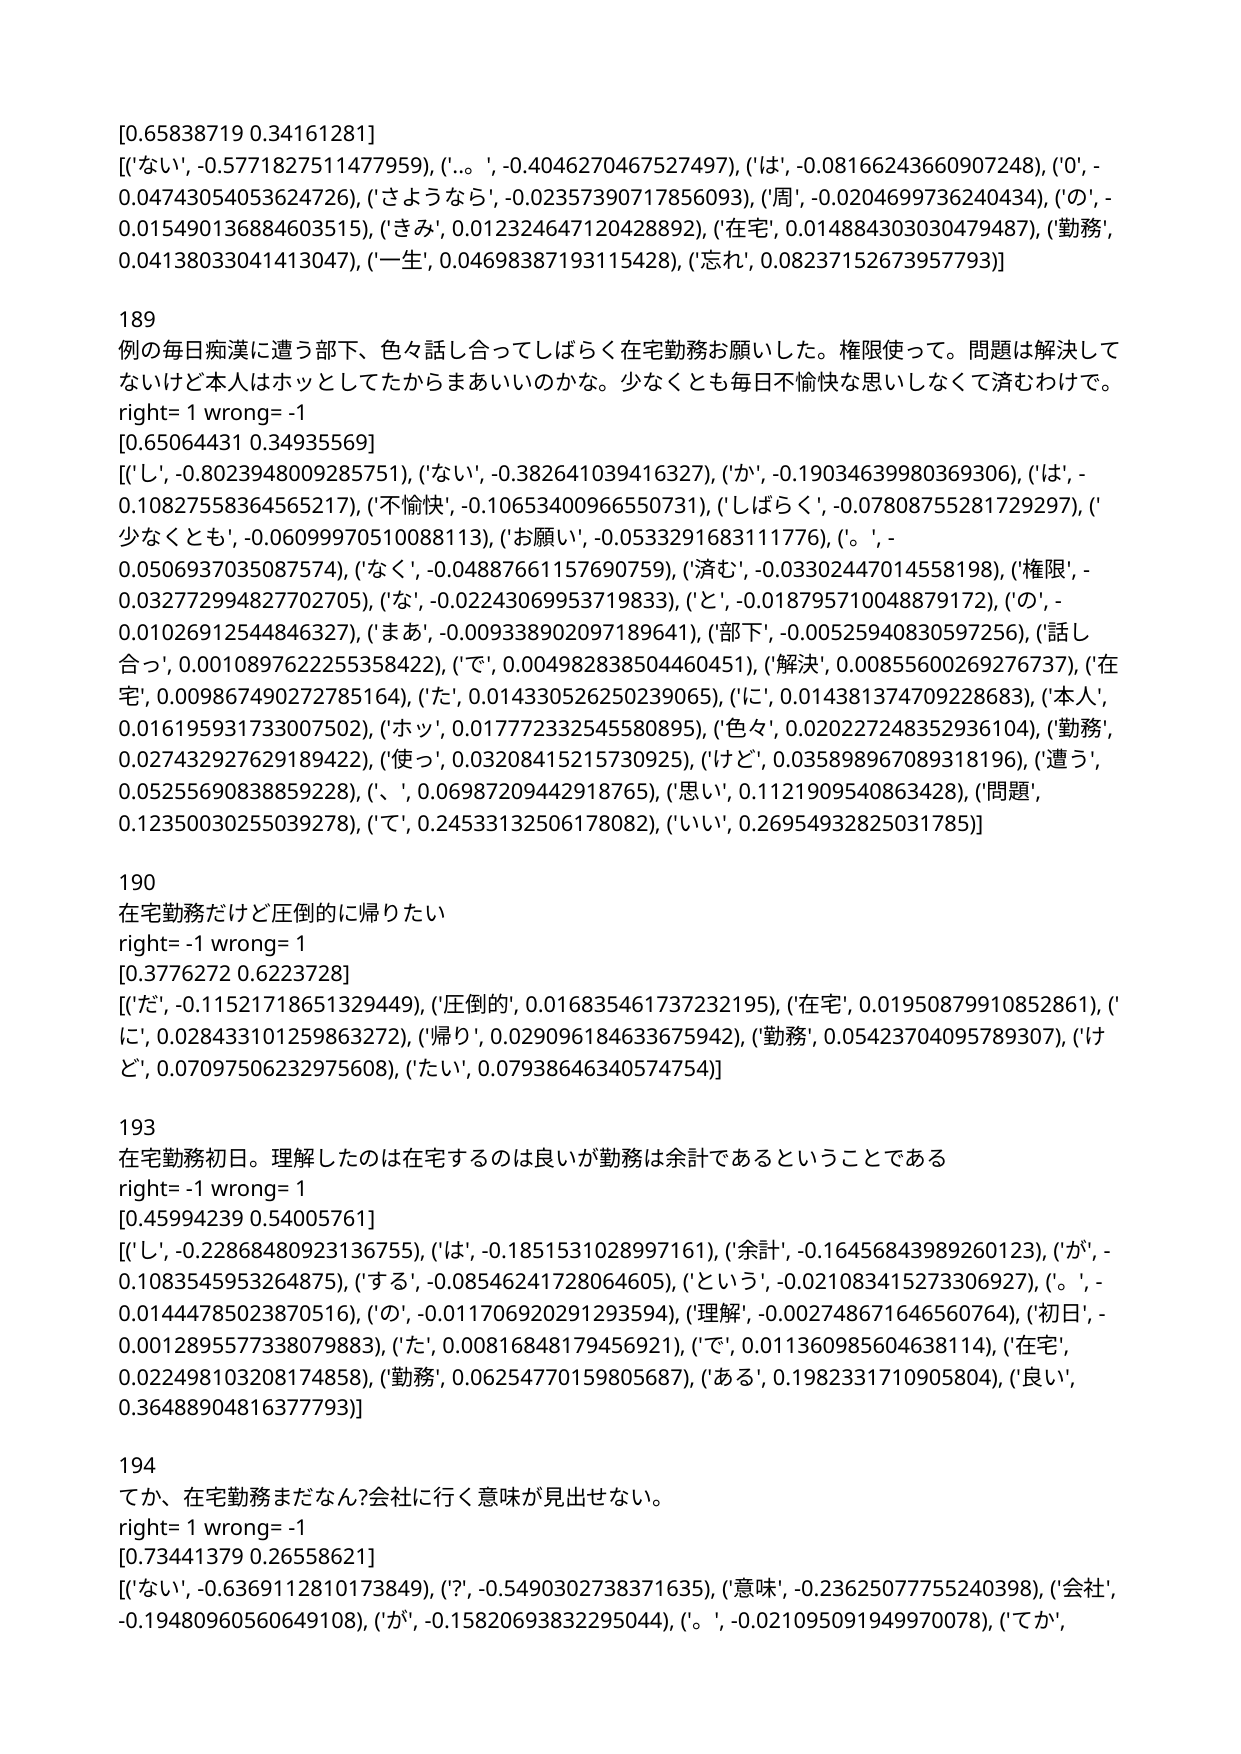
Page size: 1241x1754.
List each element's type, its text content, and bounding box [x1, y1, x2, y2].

text 194 [118, 1450, 1122, 1480]
text [0.65064431 0.34935569] [118, 427, 1122, 456]
text 在宅勤務だけど圧倒的に帰りたい [118, 896, 1122, 928]
text [('ない', -0.6369112810173849), ('?', -0.5490302738371635), ('意味', -0.23625077755240398), ('会社', -0.19480960560649108), ('が', -0.15820693832295044), ('。', -0.021095091949970078), ('てか', [118, 1571, 1122, 1635]
text 例の毎日痴漢に遭う部下、色々話し合ってしばらく在宅勤務お願いした。権限使って。問題は解決してないけど本人はホッとしてたからまあいいのかな。少なくとも毎日不愉快な思いしなくて済むわけで。 [118, 333, 1122, 397]
text 190 [118, 866, 1122, 896]
text [('し', -0.22868480923136755), ('は', -0.1851531028997161), ('余計', -0.16456843989260123), ('が', -0.1083545953264875), ('する', -0.08546241728064605), ('という', -0.021083415273306927), ('。', -0.01444785023870516), ('の', -0.011706920291293594), ('理解', -0.002748671646560764), ('初日', -0.0012895577338079883), ('た', 0.00816848179456921), ('で', 0.011360985604638114), ('在宅', 0.022498103208174858), ('勤務', 0.06254770159805687), ('ある', 0.1982331710905804), ('良い', 0.36488904816377793)] [118, 1233, 1122, 1421]
text right= -1 wrong= 1 [118, 928, 1122, 958]
text [('ない', -0.5771827511477959), ('..。', -0.4046270467527497), ('は', -0.08166243660907248), ('0', -0.04743054053624726), ('さようなら', -0.02357390717856093), ('周', -0.0204699736240434), ('の', -0.015490136884603515), ('きみ', 0.012324647120428892), ('在宅', 0.014884303030479487), ('勤務', 0.04138033041413047), ('一生', 0.04698387193115428), ('忘れ', 0.08237152673957793)] [118, 148, 1122, 275]
text 189 [118, 304, 1122, 333]
text [('だ', -0.11521718651329449), ('圧倒的', 0.016835461737232195), ('在宅', 0.01950879910852861), ('に', 0.028433101259863272), ('帰り', 0.029096184633675942), ('勤務', 0.05423704095789307), ('けど', 0.07097506232975608), ('たい', 0.07938646340574754)] [118, 987, 1122, 1083]
text 193 [118, 1112, 1122, 1141]
text [0.45994239 0.54005761] [118, 1203, 1122, 1233]
text [0.73441379 0.26558621] [118, 1541, 1122, 1571]
text てか、在宅勤務まだなん?会社に行く意味が見出せない。 [118, 1480, 1122, 1512]
text [0.3776272 0.6223728] [118, 958, 1122, 987]
text right= 1 wrong= -1 [118, 397, 1122, 427]
text right= -1 wrong= 1 [118, 1173, 1122, 1203]
text 在宅勤務初日。理解したのは在宅するのは良いが勤務は余計であるということである [118, 1141, 1122, 1173]
text [0.65838719 0.34161281] [118, 118, 1122, 148]
text [('し', -0.8023948009285751), ('ない', -0.382641039416327), ('か', -0.19034639980369306), ('は', -0.10827558364565217), ('不愉快', -0.10653400966550731), ('しばらく', -0.07808755281729297), ('少なくとも', -0.06099970510088113), ('お願い', -0.0533291683111776), ('。', -0.0506937035087574), ('なく', -0.04887661157690759), ('済む', -0.03302447014558198), ('権限', -0.032772994827702705), ('な', -0.02243069953719833), ('と', -0.018795710048879172), ('の', -0.01026912544846327), ('まあ', -0.009338902097189641), ('部下', -0.00525940830597256), ('話し合っ', 0.0010897622255358422), ('で', 0.004982838504460451), ('解決', 0.00855600269276737), ('在宅', 0.009867490272785164), ('た', 0.014330526250239065), ('に', 0.014381374709228683), ('本人', 0.016195931733007502), ('ホッ', 0.017772332545580895), ('色々', 0.020227248352936104), ('勤務', 0.027432927629189422), ('使っ', 0.03208415215730925), ('けど', 0.035898967089318196), ('遭う', 0.05255690838859228), ('、', 0.06987209442918765), ('思い', 0.1121909540863428), ('問題', 0.12350030255039278), ('て', 0.24533132506178082), ('いい', 0.26954932825031785)] [118, 456, 1122, 838]
text right= 1 wrong= -1 [118, 1512, 1122, 1541]
